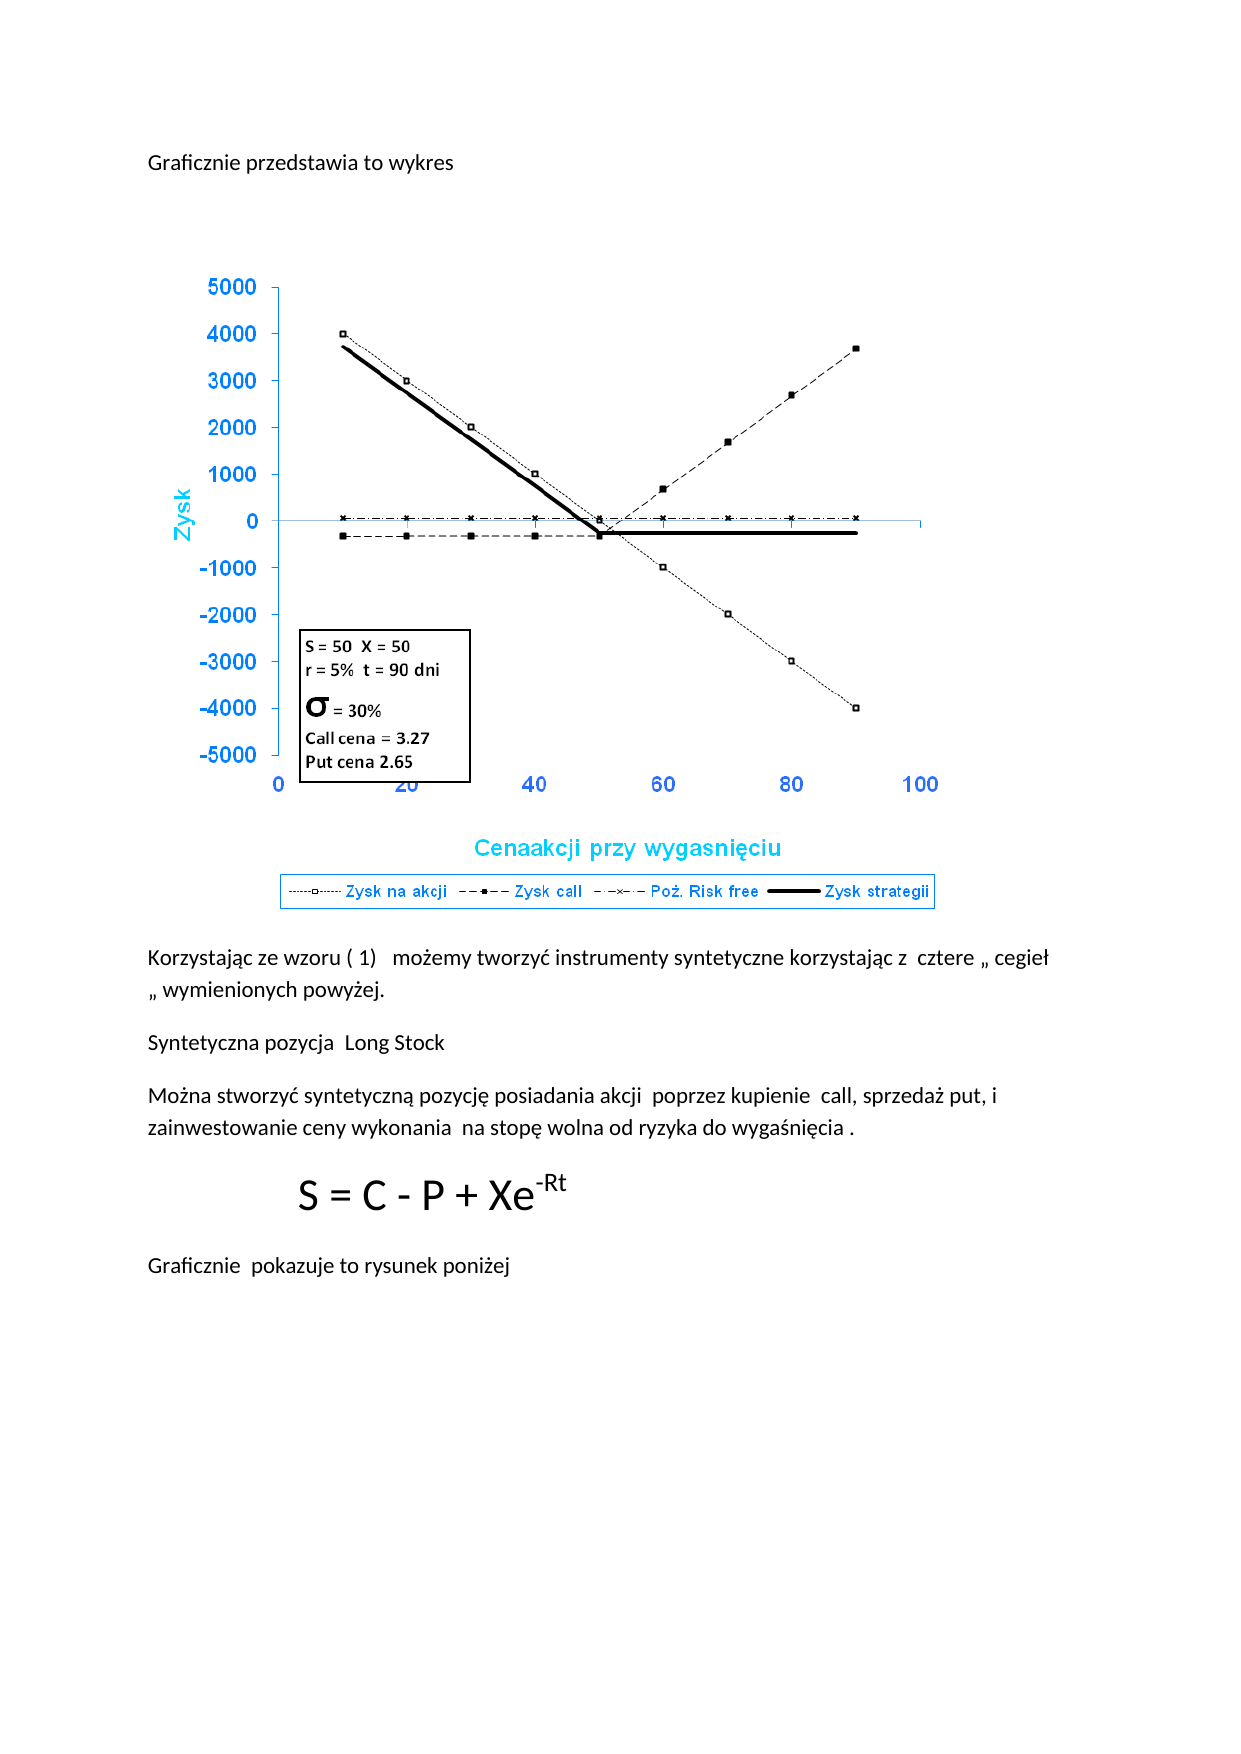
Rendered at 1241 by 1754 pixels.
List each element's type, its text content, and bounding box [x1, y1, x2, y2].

text Syntetyczna pozycja Long Stock [148, 1028, 1093, 1056]
text Graficznie przedstawia to wykres [148, 148, 1093, 176]
text Można stworzyć syntetyczną pozycję posiadania akcji poprzez kupienie call, sprzedaż put, i zainwestowanie ceny wykonania na stopę wolna od ryzyka do wygaśnięcia . [148, 1081, 1093, 1141]
text Graficznie pokazuje to rysunek poniżej [148, 1251, 1093, 1279]
picture [162, 261, 953, 910]
text Korzystając ze wzoru ( 1) możemy tworzyć instrumenty syntetyczne korzystając z cztere „ cegieł „ wymienionych powyżej. [148, 943, 1093, 1003]
text S = C - P + Xe-Rt [298, 1166, 1093, 1222]
